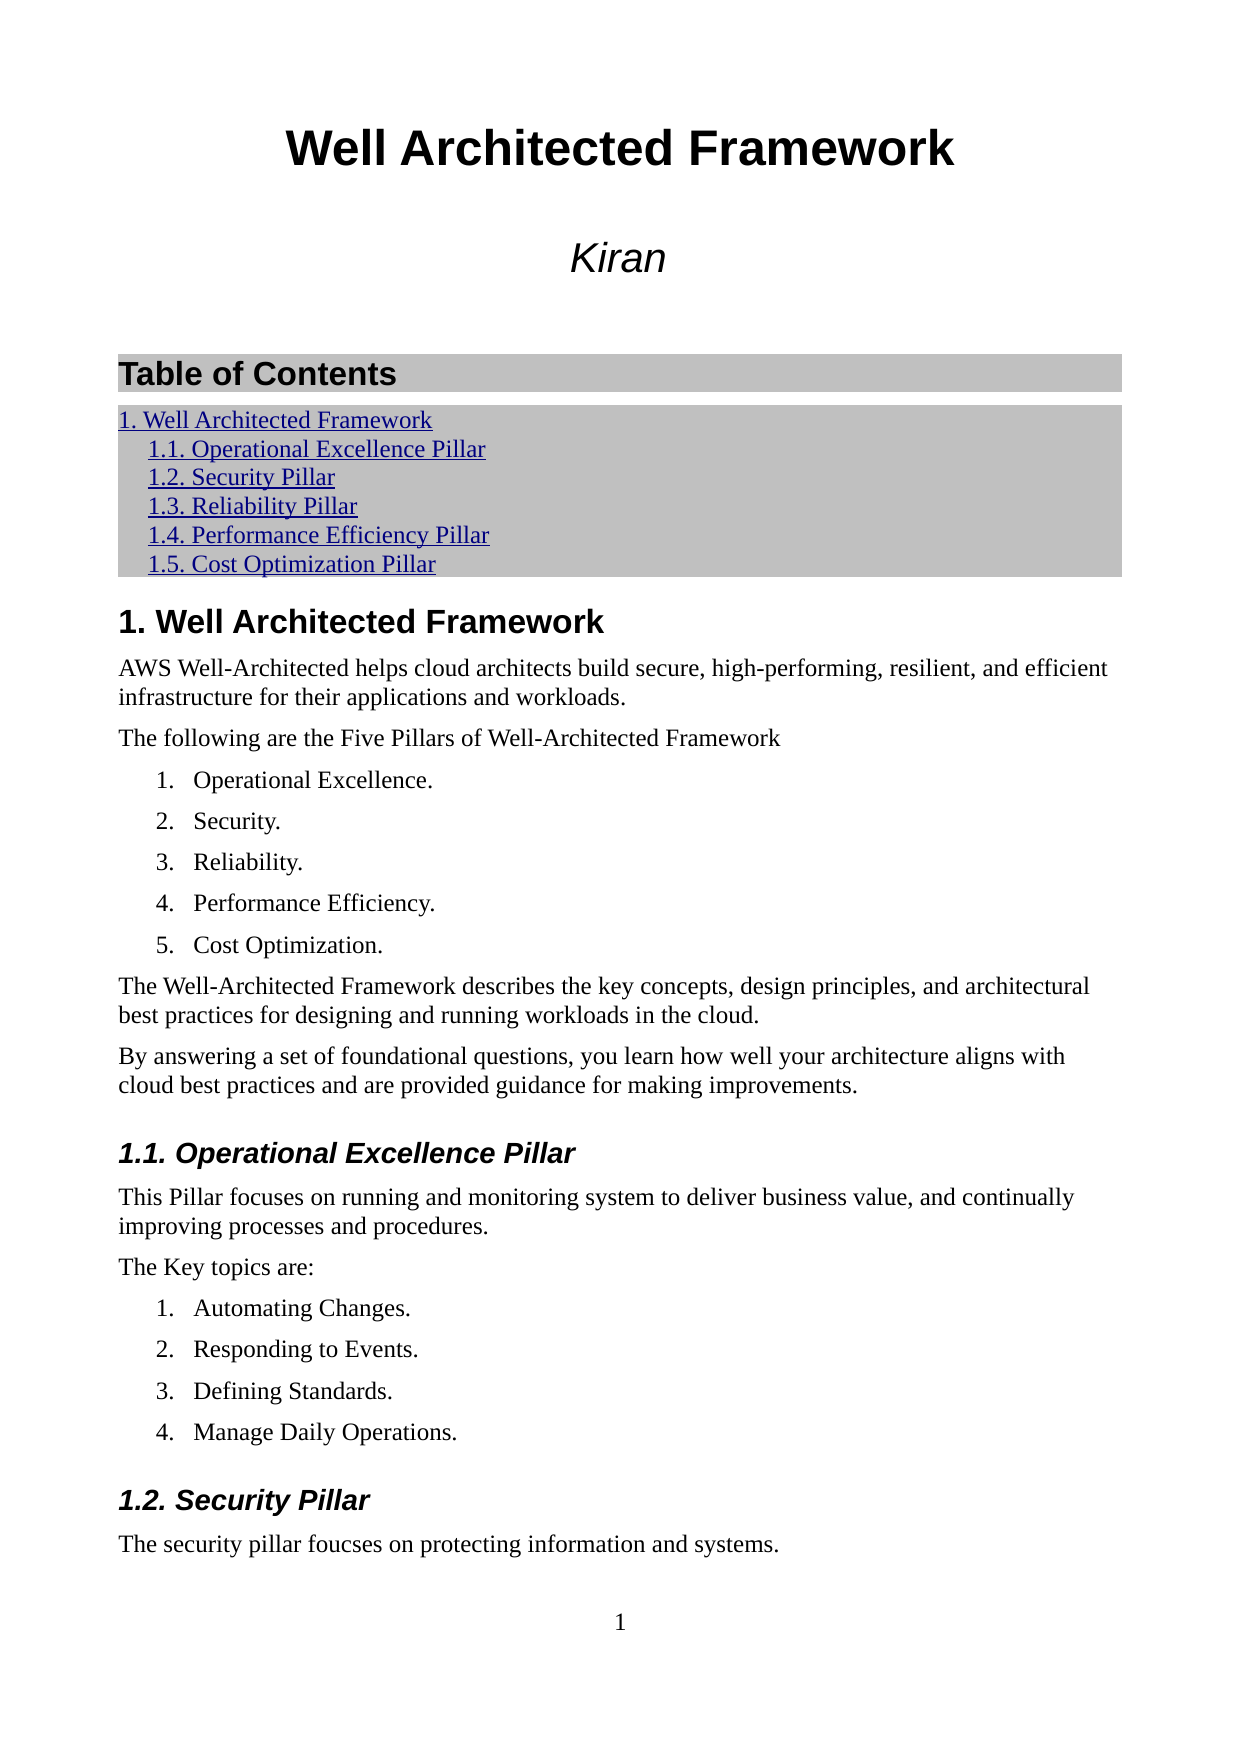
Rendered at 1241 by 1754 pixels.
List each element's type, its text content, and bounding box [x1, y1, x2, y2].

text The following are the Five Pillars of Well-Architected Framework [118, 723, 1122, 752]
list Manage Daily Operations. [156, 1417, 1122, 1446]
text 1.4. Performance Efficiency Pillar [148, 520, 1122, 549]
text 1. Well Architected Framework [118, 405, 1122, 434]
title Well Architected Framework [118, 118, 1122, 176]
text The Key topics are: [118, 1252, 1122, 1281]
list Performance Efficiency. [156, 888, 1122, 917]
text AWS Well-Architected helps cloud architects build secure, high-performing, resilient, and efficient infrastructure for their applications and workloads. [118, 653, 1122, 711]
text 1.2. Security Pillar [148, 462, 1122, 491]
subtitle Operational Excellence Pillar [118, 1136, 1122, 1169]
list Responding to Events. [156, 1334, 1122, 1363]
list Cost Optimization. [156, 930, 1122, 958]
subtitle Kiran [118, 233, 1122, 281]
list Operational Excellence. [156, 765, 1122, 793]
subtitle Well Architected Framework [118, 602, 1122, 641]
text 1.3. Reliability Pillar [148, 491, 1122, 520]
text 1.1. Operational Excellence Pillar [148, 434, 1122, 462]
text 1.5. Cost Optimization Pillar [148, 549, 1122, 577]
subtitle Table of Contents [118, 354, 1122, 392]
text This Pillar focuses on running and monitoring system to deliver business value, and continually improving processes and procedures. [118, 1182, 1122, 1239]
text The security pillar foucses on protecting information and systems. [118, 1529, 1122, 1558]
list Automating Changes. [156, 1293, 1122, 1322]
list Security. [156, 806, 1122, 835]
list Reliability. [156, 847, 1122, 876]
text By answering a set of foundational questions, you learn how well your architecture aligns with cloud best practices and are provided guidance for making improvements. [118, 1041, 1122, 1098]
subtitle Security Pillar [118, 1483, 1122, 1517]
text The Well-Architected Framework describes the key concepts, design principles, and architectural best practices for designing and running workloads in the cloud. [118, 971, 1122, 1028]
list Defining Standards. [156, 1376, 1122, 1404]
